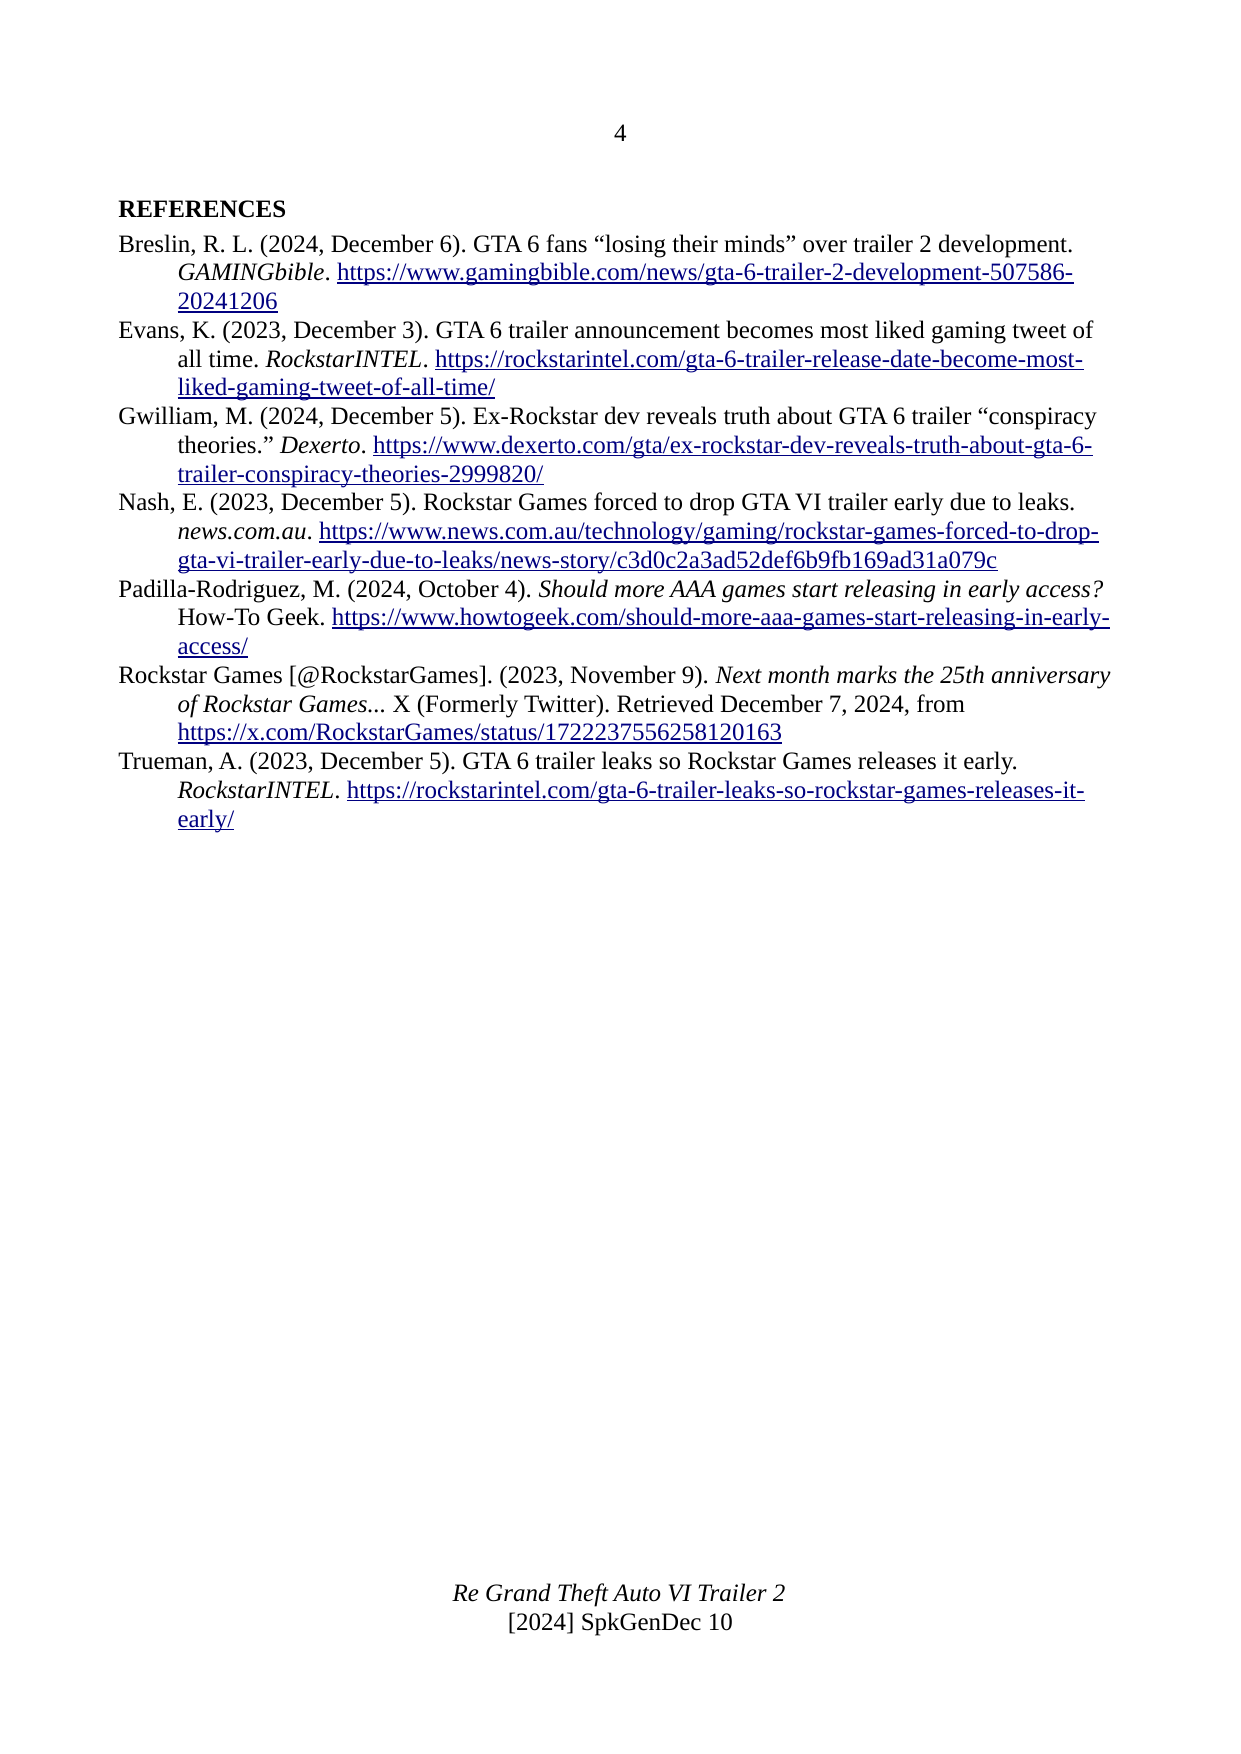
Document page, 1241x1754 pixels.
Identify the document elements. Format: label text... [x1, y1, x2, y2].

text Nash, E. (2023, December 5). Rockstar Games forced to drop GTA VI trailer early due to leaks. news.com.au. https://www.news.com.au/technology/gaming/rockstar-games-forced-to-drop-gta-vi-trailer-early-due-to-leaks/news-story/c3d0c2a3ad52def6b9fb169ad31a079c [118, 487, 1122, 574]
text Trueman, A. (2023, December 5). GTA 6 trailer leaks so Rockstar Games releases it early. RockstarINTEL. https://rockstarintel.com/gta-6-trailer-leaks-so-rockstar-games-releases-it-early/ [118, 746, 1122, 832]
text Breslin, R. L. (2024, December 6). GTA 6 fans “losing their minds” over trailer 2 development. GAMINGbible. https://www.gamingbible.com/news/gta-6-trailer-2-development-507586-20241206 [118, 229, 1122, 315]
subtitle References [118, 194, 1122, 223]
text Gwilliam, M. (2024, December 5). Ex-Rockstar dev reveals truth about GTA 6 trailer “conspiracy theories.” Dexerto. https://www.dexerto.com/gta/ex-rockstar-dev-reveals-truth-about-gta-6-trailer-conspiracy-theories-2999820/ [118, 401, 1122, 487]
text Rockstar Games [@RockstarGames]. (2023, November 9). Next month marks the 25th anniversary of Rockstar Games... X (Formerly Twitter). Retrieved December 7, 2024, from https://x.com/RockstarGames/status/1722237556258120163 [118, 660, 1122, 746]
text Padilla-Rodriguez, M. (2024, October 4). Should more AAA games start releasing in early access? How-To Geek. https://www.howtogeek.com/should-more-aaa-games-start-releasing-in-early-access/ [118, 574, 1122, 660]
text Evans, K. (2023, December 3). GTA 6 trailer announcement becomes most liked gaming tweet of all time. RockstarINTEL. https://rockstarintel.com/gta-6-trailer-release-date-become-most-liked-gaming-tweet-of-all-time/ [118, 315, 1122, 401]
